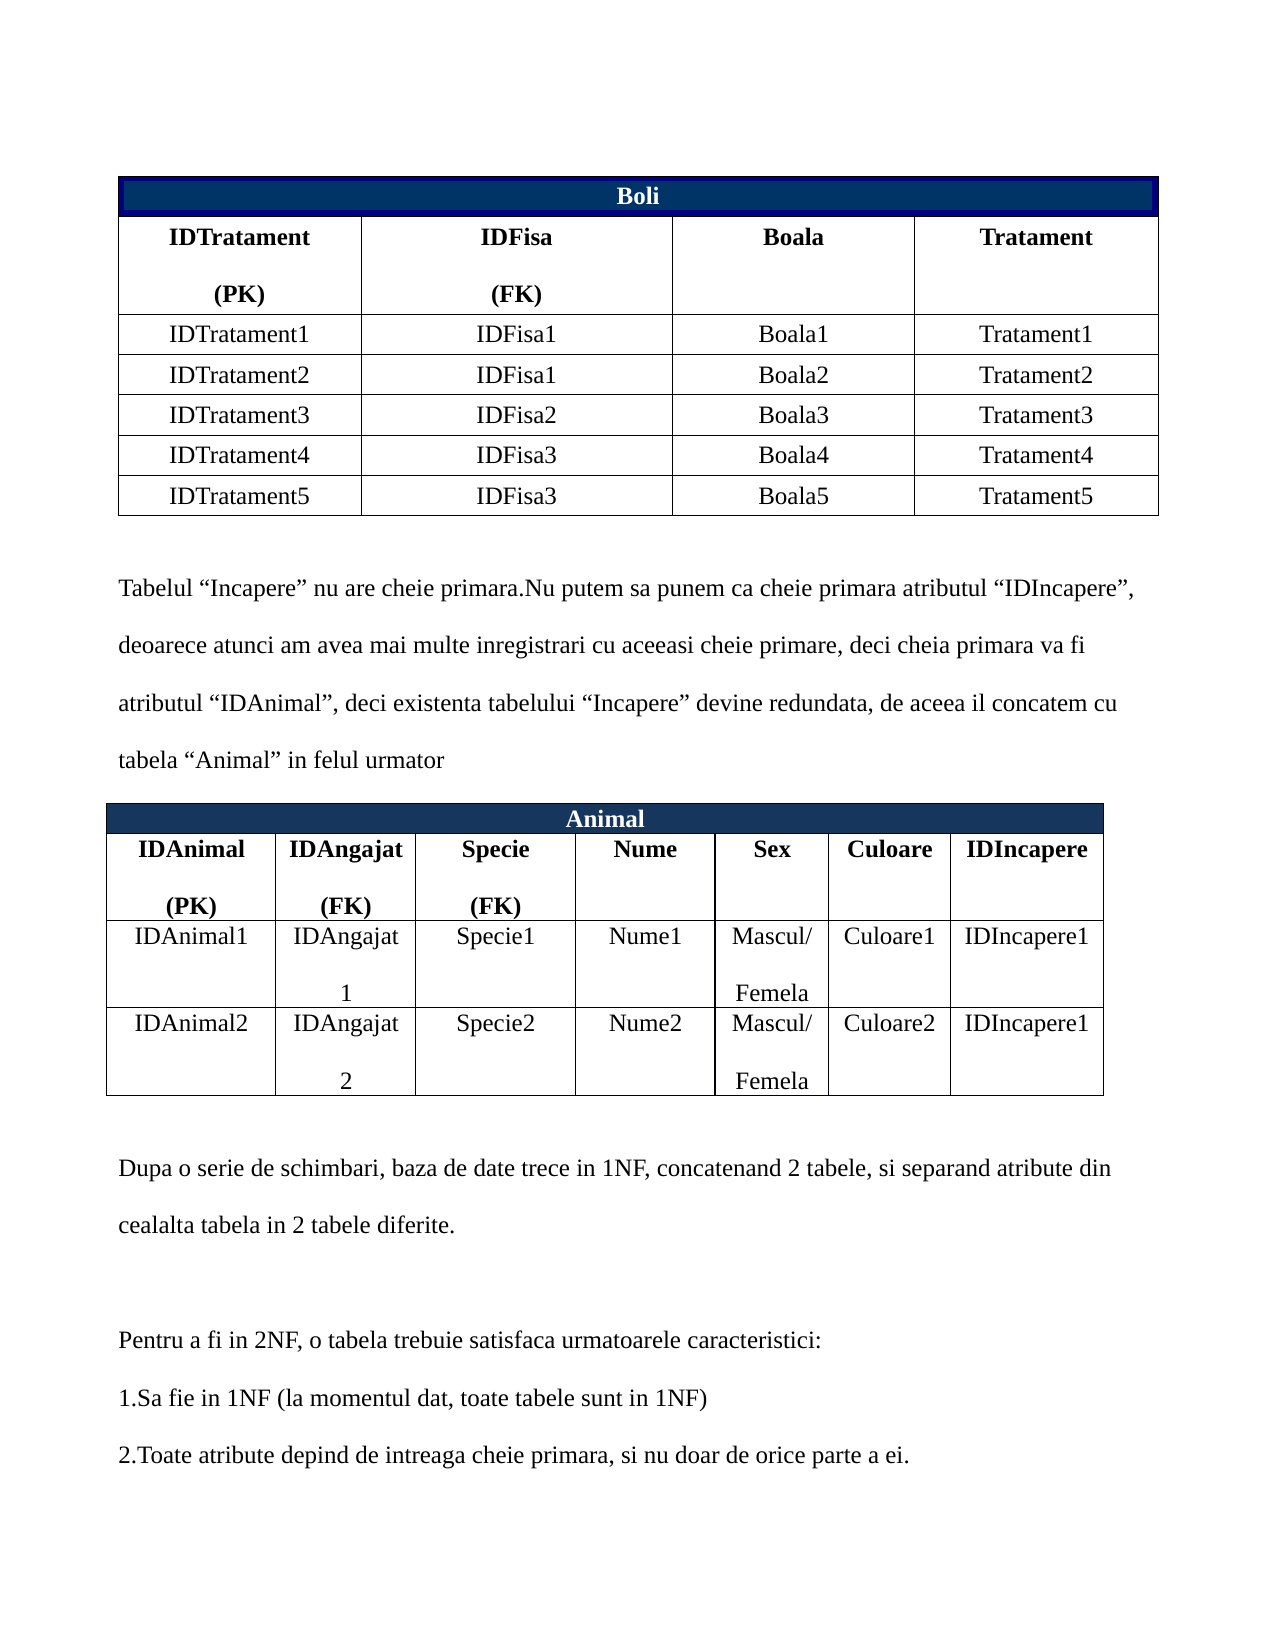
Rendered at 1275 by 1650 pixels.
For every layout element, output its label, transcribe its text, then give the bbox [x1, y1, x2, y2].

table_cell IDTratament2 [119, 355, 361, 394]
table_cell IDFisa2 [362, 395, 672, 435]
table_cell IDIncapere [951, 834, 1103, 920]
table_cell IDAngajat(FK) [276, 834, 415, 920]
table_cell IDFisa1 [362, 355, 672, 394]
table_cell Nume [576, 834, 714, 920]
table_cell Nume1 [576, 921, 714, 1007]
table_cell Specie1 [416, 921, 575, 1007]
table_cell IDFisa (FK) [362, 217, 672, 314]
table_cell IDTratament4 [119, 436, 361, 475]
table_cell IDTratament1 [119, 315, 361, 354]
table_cell IDIncapere1 [951, 1008, 1103, 1094]
table_cell IDIncapere1 [951, 921, 1103, 1007]
table_cell Tratament4 [915, 436, 1158, 475]
table_cell Boala4 [673, 436, 914, 475]
table_cell Tratament3 [915, 395, 1158, 435]
table_header Animal [107, 804, 1103, 833]
table_cell IDAnimal1 [107, 921, 275, 1007]
table_cell IDTratament5 [119, 476, 361, 515]
table_cell IDFisa1 [362, 315, 672, 354]
table_cell Boala [673, 217, 914, 314]
table_cell IDAngajat2 [276, 1008, 415, 1094]
table_cell Mascul/Femela [716, 1008, 828, 1094]
table_cell Boala1 [673, 315, 914, 354]
table_cell Specie2 [416, 1008, 575, 1094]
table_cell IDAngajat1 [276, 921, 415, 1007]
table_cell IDTratament (PK) [119, 217, 361, 314]
table_cell Tratament5 [915, 476, 1158, 515]
text Tabelul “Incapere” nu are cheie primara.Nu putem sa punem ca cheie primara atributul “IDIncapere”, deoarece atunci am avea mai multe inregistrari cu aceeasi cheie primare, deci cheia primara va fi atributul “IDAnimal”, deci existenta tabelului “Incapere” devine redundata, de aceea il concatem cu tabela “Animal” in felul urmator [118, 573, 1157, 774]
table_cell IDAnimal2 [107, 1008, 275, 1094]
table_cell Nume2 [576, 1008, 714, 1094]
table_cell Culoare2 [829, 1008, 950, 1094]
table_cell Culoare [829, 834, 950, 920]
table_header Boli [119, 177, 1158, 216]
table_cell IDFisa3 [362, 476, 672, 515]
table_cell Boala3 [673, 395, 914, 435]
table_cell IDTratament3 [119, 395, 361, 435]
table_cell Tratament [915, 217, 1158, 314]
table_cell Tratament2 [915, 355, 1158, 394]
text 1.Sa fie in 1NF (la momentul dat, toate tabele sunt in 1NF) [118, 1383, 1157, 1412]
table_cell Boala2 [673, 355, 914, 394]
table_cell Tratament1 [915, 315, 1158, 354]
table_cell Mascul/Femela [716, 921, 828, 1007]
text Pentru a fi in 2NF, o tabela trebuie satisfaca urmatoarele caracteristici: [118, 1326, 1157, 1354]
text Dupa o serie de schimbari, baza de date trece in 1NF, concatenand 2 tabele, si separand atribute din cealalta tabela in 2 tabele diferite. [118, 1153, 1157, 1239]
table_cell IDAnimal (PK) [107, 834, 275, 920]
table_cell Specie (FK) [416, 834, 575, 920]
table_cell Sex [716, 834, 828, 920]
table_cell IDFisa3 [362, 436, 672, 475]
table_cell Culoare1 [829, 921, 950, 1007]
table_cell Boala5 [673, 476, 914, 515]
text 2.Toate atribute depind de intreaga cheie primara, si nu doar de orice parte a ei. [118, 1441, 1157, 1469]
